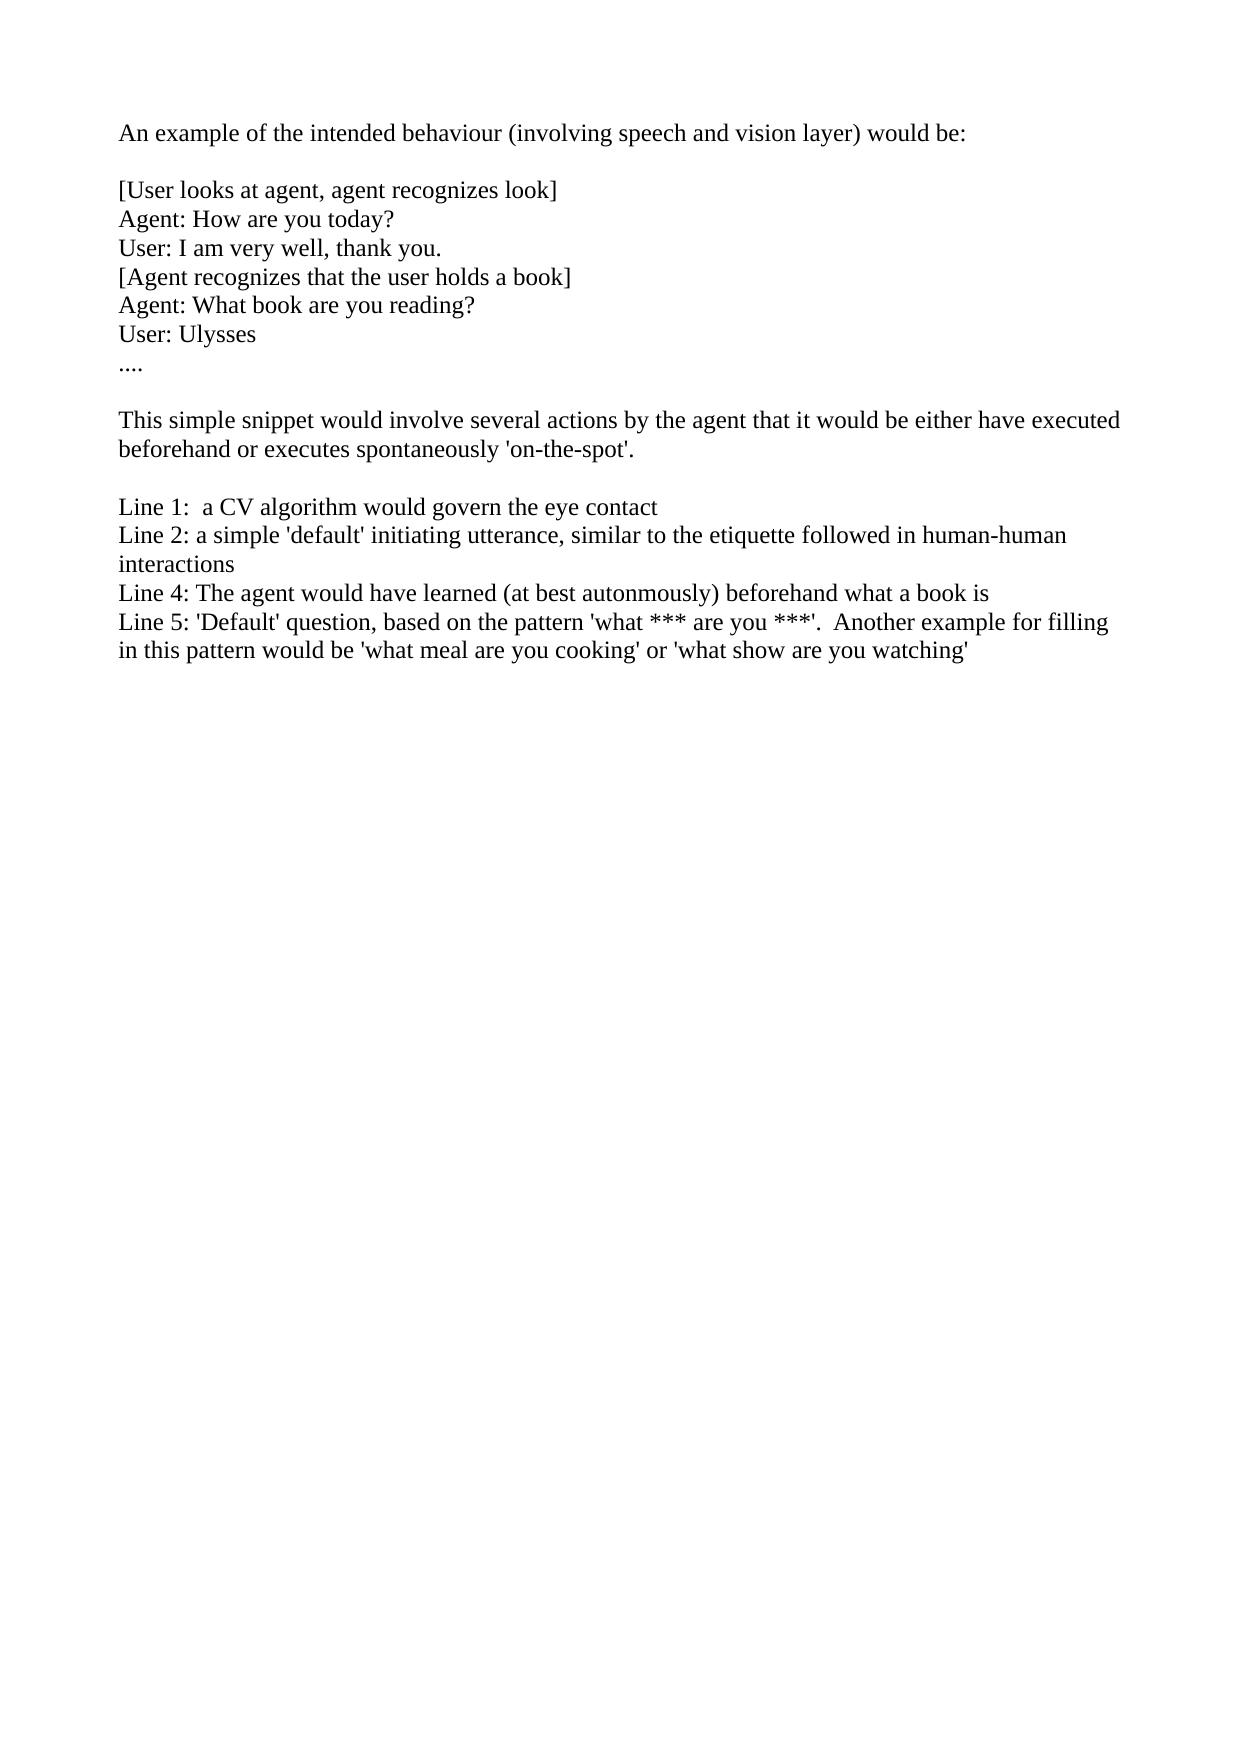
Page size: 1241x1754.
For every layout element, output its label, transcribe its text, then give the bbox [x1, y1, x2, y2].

text Line 2: a simple 'default' initiating utterance, similar to the etiquette followed in human-human interactions [118, 521, 1122, 578]
text User: I am very well, thank you. [118, 233, 1122, 262]
text [User looks at agent, agent recognizes look] [118, 176, 1122, 204]
text Agent: What book are you reading? [118, 291, 1122, 319]
text [Agent recognizes that the user holds a book] [118, 262, 1122, 291]
text Line 1: a CV algorithm would govern the eye contact [118, 492, 1122, 521]
text Agent: How are you today? [118, 204, 1122, 233]
text This simple snippet would involve several actions by the agent that it would be either have executed beforehand or executes spontaneously 'on-the-spot'. [118, 406, 1122, 463]
text Line 5: 'Default' question, based on the pattern 'what *** are you ***'. Another example for filling in this pattern would be 'what meal are you cooking' or 'what show are you watching' [118, 607, 1122, 664]
text .... [118, 348, 1122, 377]
text User: Ulysses [118, 319, 1122, 348]
text Line 4: The agent would have learned (at best autonmously) beforehand what a book is [118, 578, 1122, 607]
text An example of the intended behaviour (involving speech and vision layer) would be: [118, 118, 1122, 147]
